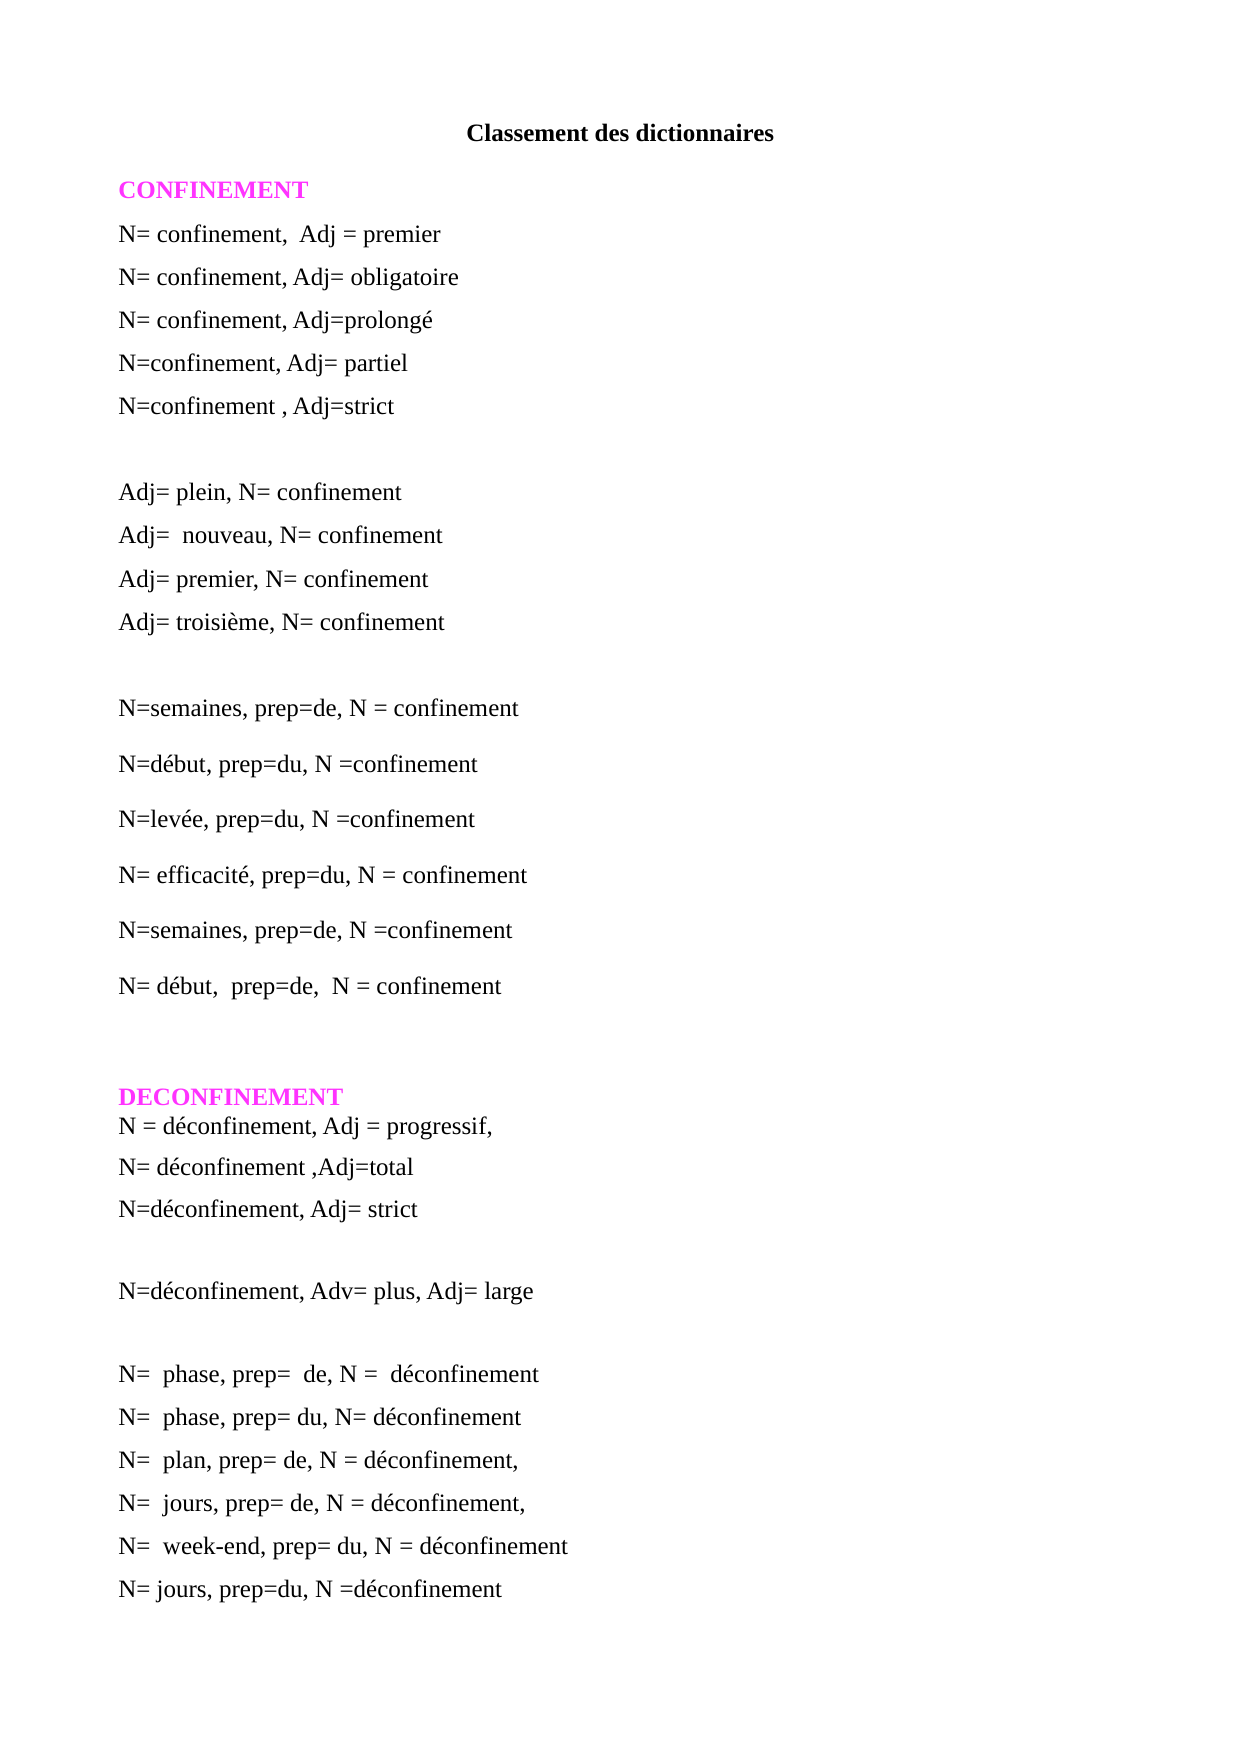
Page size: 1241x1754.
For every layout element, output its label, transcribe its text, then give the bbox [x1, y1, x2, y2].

text N=semaines, prep=de, N = confinement [118, 693, 1122, 722]
text Adj= plein, N= confinement [118, 477, 1122, 506]
text N=confinement, Adj= partiel [118, 348, 1122, 377]
text N= plan, prep= de, N = déconfinement, [118, 1445, 1122, 1474]
text DECONFINEMENT N = déconfinement, Adj = progressif, [118, 1082, 1122, 1140]
text N=semaines, prep=de, N =confinement [118, 916, 1122, 944]
text N= début, prep=de, N = confinement [118, 971, 1122, 1000]
text N= confinement, Adj= obligatoire [118, 262, 1122, 291]
text CONFINEMENT [118, 176, 1122, 204]
text N= jours, prep= de, N = déconfinement, [118, 1488, 1122, 1517]
text N= phase, prep= de, N = déconfinement [118, 1359, 1122, 1387]
text Adj= troisième, N= confinement [118, 607, 1122, 636]
text N= confinement, Adj=prolongé [118, 305, 1122, 334]
text Adj= premier, N= confinement [118, 564, 1122, 592]
text Adj= nouveau, N= confinement [118, 521, 1122, 549]
text N= phase, prep= du, N= déconfinement [118, 1402, 1122, 1431]
text N=déconfinement, Adv= plus, Adj= large [118, 1276, 1122, 1305]
text N=confinement , Adj=strict [118, 391, 1122, 420]
text N= efficacité, prep=du, N = confinement [118, 860, 1122, 889]
text N= jours, prep=du, N =déconfinement [118, 1574, 1122, 1603]
text N= déconfinement ,Adj=total [118, 1152, 1122, 1181]
text N=levée, prep=du, N =confinement [118, 804, 1122, 833]
text N= week-end, prep= du, N = déconfinement [118, 1531, 1122, 1560]
text N=déconfinement, Adj= strict [118, 1194, 1122, 1222]
text N=début, prep=du, N =confinement [118, 749, 1122, 777]
text N= confinement, Adj = premier [118, 219, 1122, 247]
text Classement des dictionnaires [118, 118, 1122, 147]
